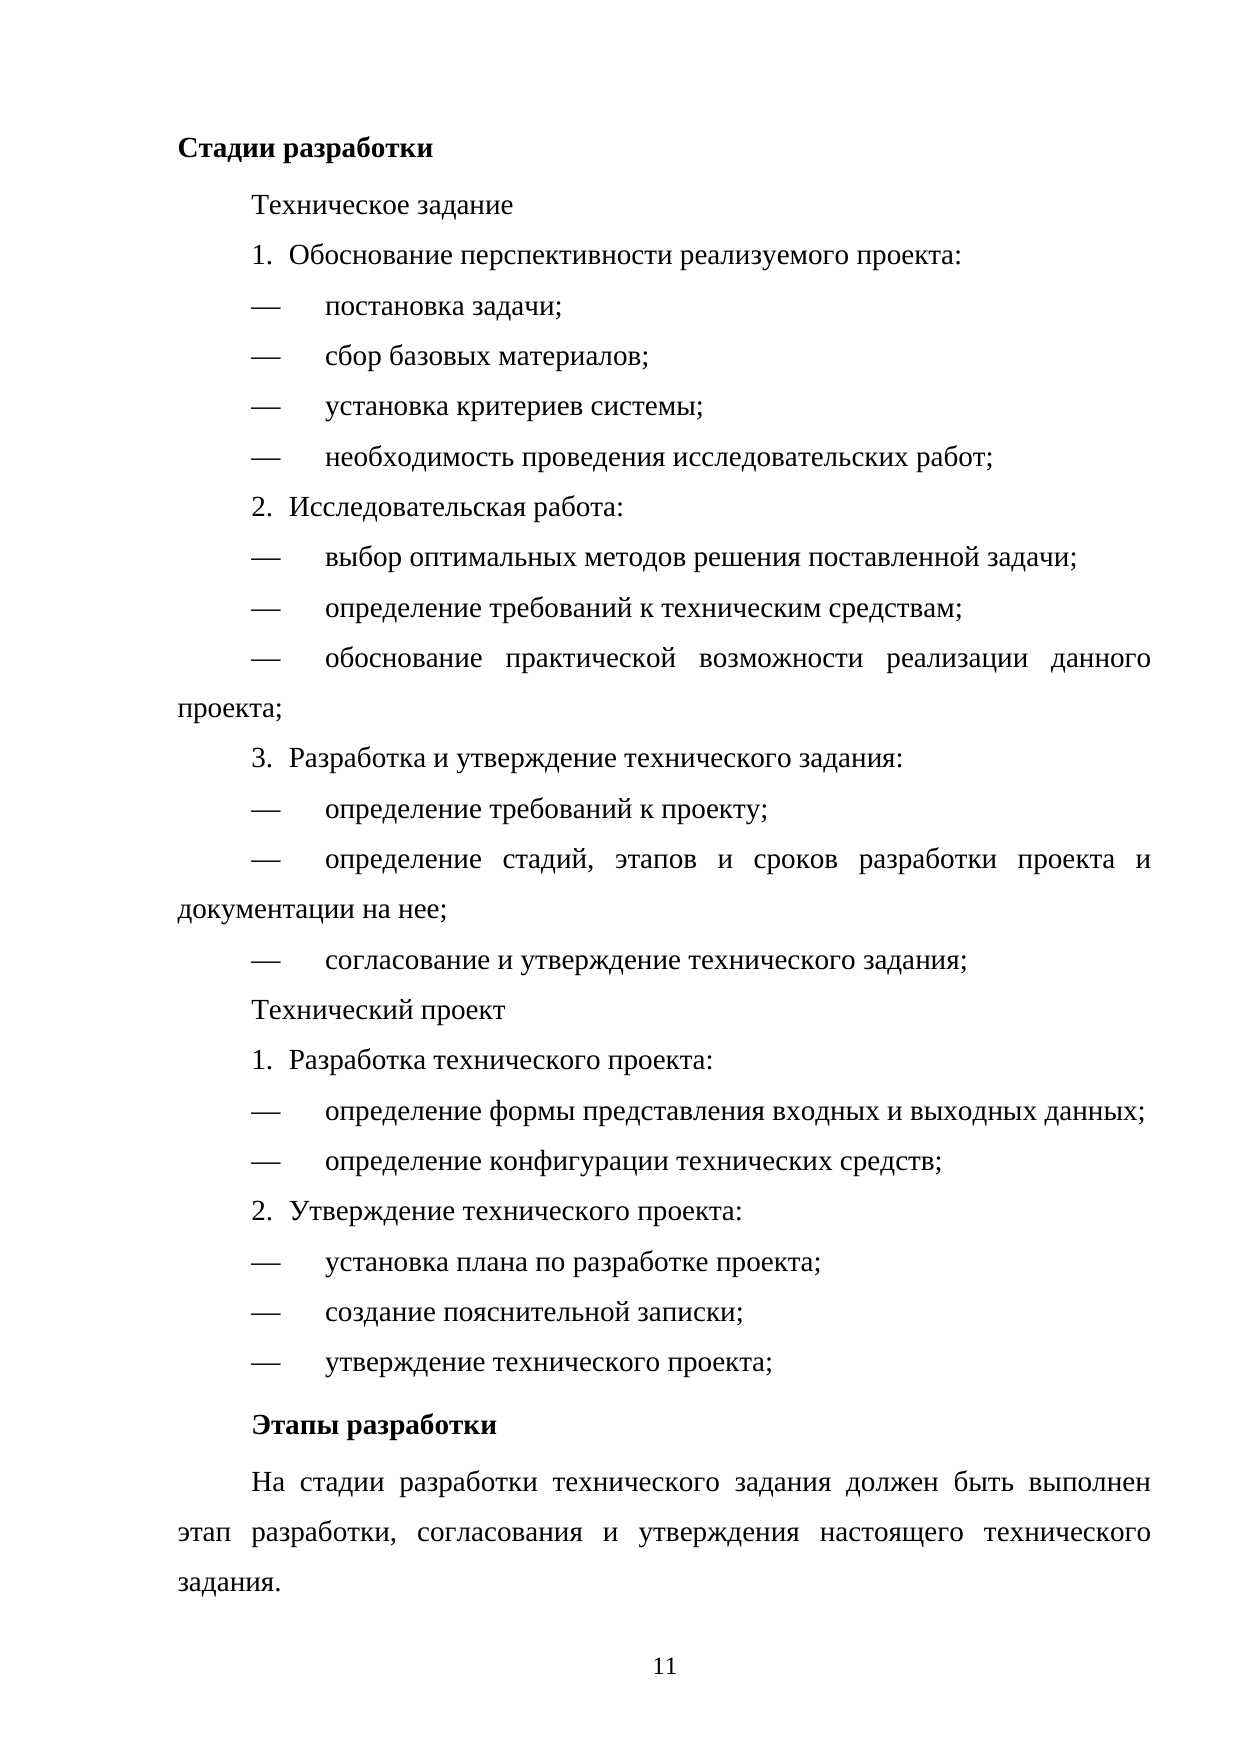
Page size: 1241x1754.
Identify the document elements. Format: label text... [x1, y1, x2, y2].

list Разработка и утверждение технического задания: [251, 741, 1152, 774]
list определение стадий, этапов и сроков разработки проекта и документации на нее; [177, 841, 1152, 925]
text Этапы разработки [177, 1407, 1152, 1441]
list создание пояснительной записки; [177, 1294, 1152, 1328]
list утверждение технического проекта; [177, 1344, 1152, 1378]
list Исследовательская работа: [251, 489, 1152, 523]
list Утверждение технического проекта: [251, 1193, 1152, 1227]
list определение конфигурации технических средств; [177, 1143, 1152, 1177]
text На стадии разработки технического задания должен быть выполнен этап разработки, согласования и утверждения настоящего технического задания. [177, 1464, 1152, 1598]
text Стадии разработки [177, 131, 1152, 164]
list выбор оптимальных методов решения поставленной задачи; [177, 539, 1152, 573]
text Техническое задание [177, 187, 1152, 221]
list согласование и утверждение технического задания; [177, 942, 1152, 975]
list сбор базовых материалов; [177, 338, 1152, 372]
list определение требований к техническим средствам; [177, 590, 1152, 623]
list установка плана по разработке проекта; [177, 1244, 1152, 1277]
list необходимость проведения исследовательских работ; [177, 439, 1152, 472]
list определение формы представления входных и выходных данных; [177, 1093, 1152, 1126]
list Обоснование перспективности реализуемого проекта: [251, 237, 1152, 271]
list постановка задачи; [177, 288, 1152, 321]
text Технический проект [177, 992, 1152, 1026]
list установка критериев системы; [177, 388, 1152, 422]
list обоснование практической возможности реализации данного проекта; [177, 640, 1152, 724]
list определение требований к проекту; [177, 791, 1152, 824]
list Разработка технического проекта: [251, 1042, 1152, 1076]
